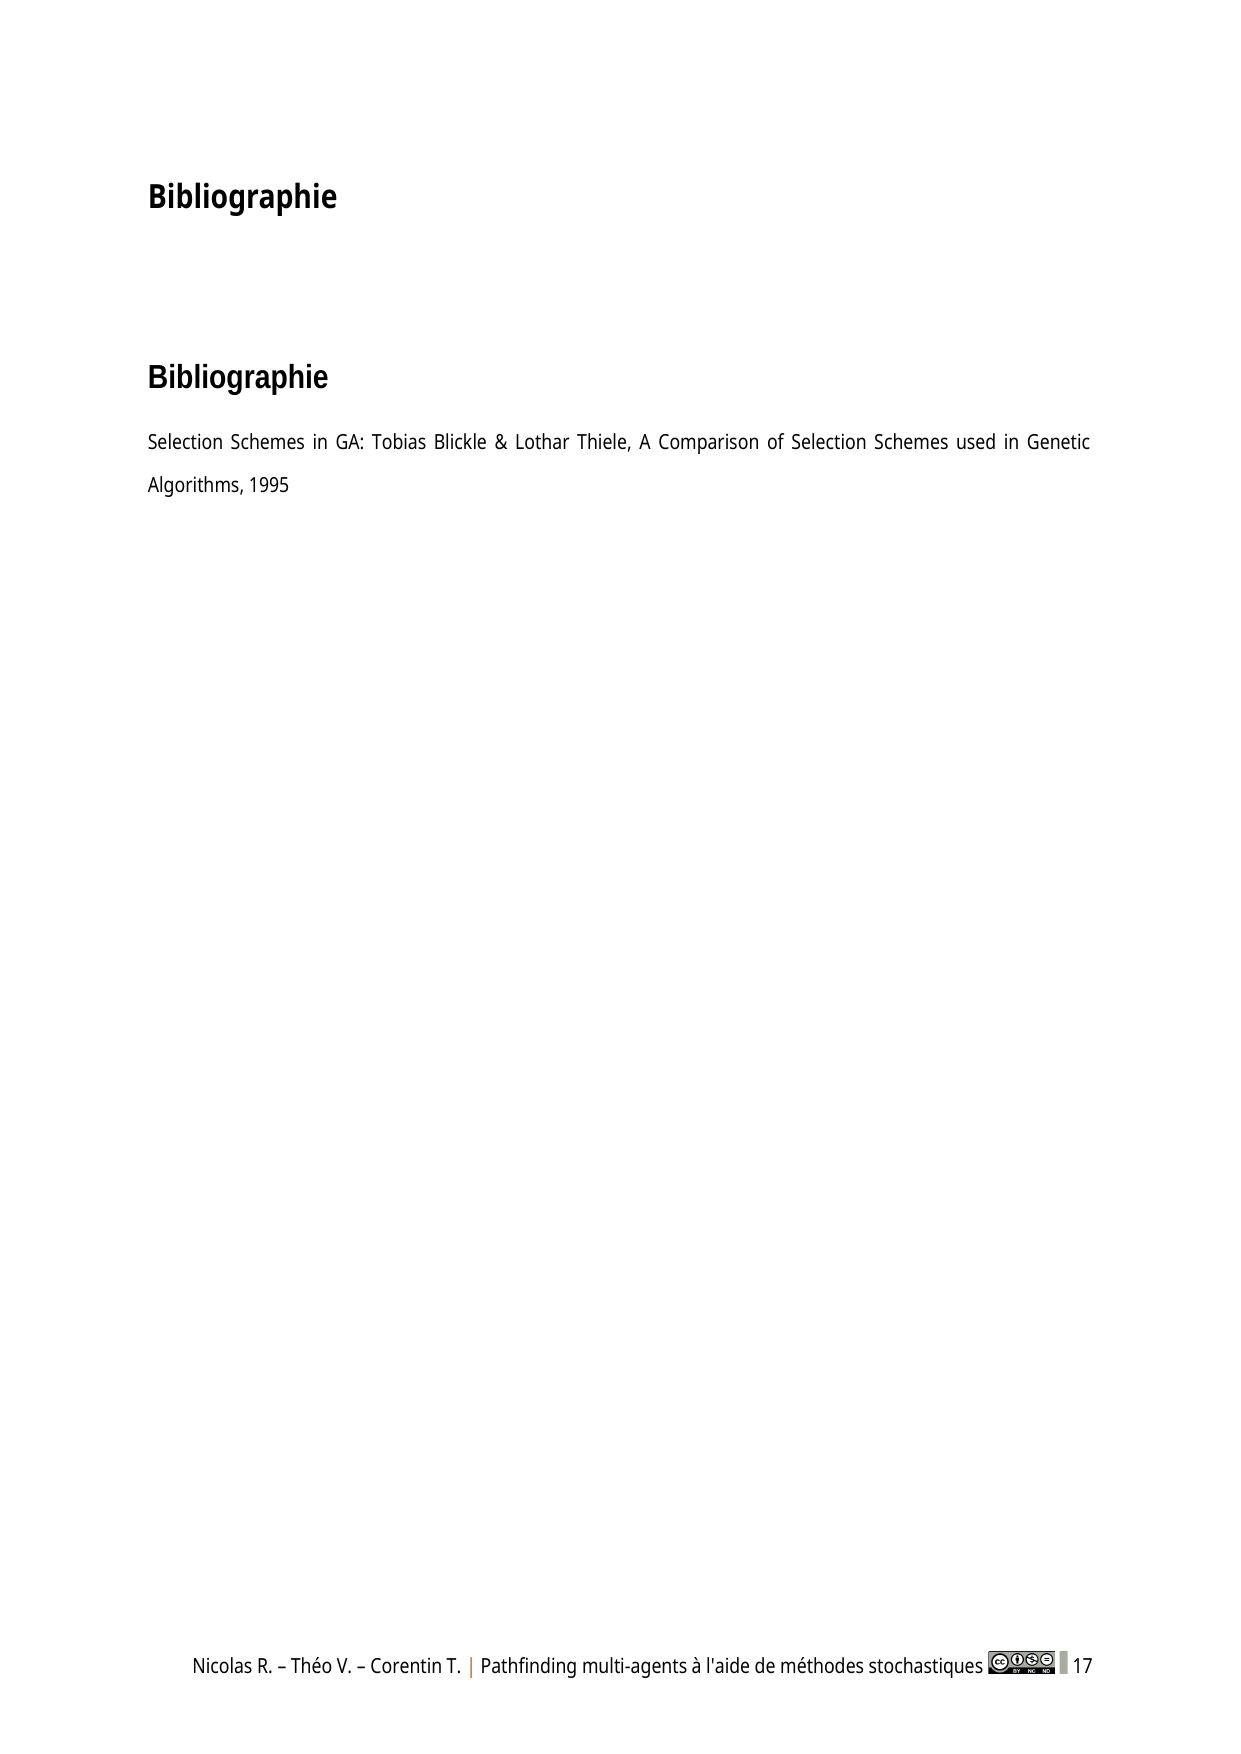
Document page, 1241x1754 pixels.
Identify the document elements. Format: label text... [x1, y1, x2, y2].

picture [988, 1651, 1055, 1674]
subtitle Bibliographie [148, 173, 1092, 218]
text Selection Schemes in GA: Tobias Blickle & Lothar Thiele, A Comparison of Selection Schemes used in Genetic Algorithms, 1995 [148, 427, 1092, 498]
picture [1059, 1651, 1068, 1674]
subtitle Bibliographie [148, 357, 1092, 396]
